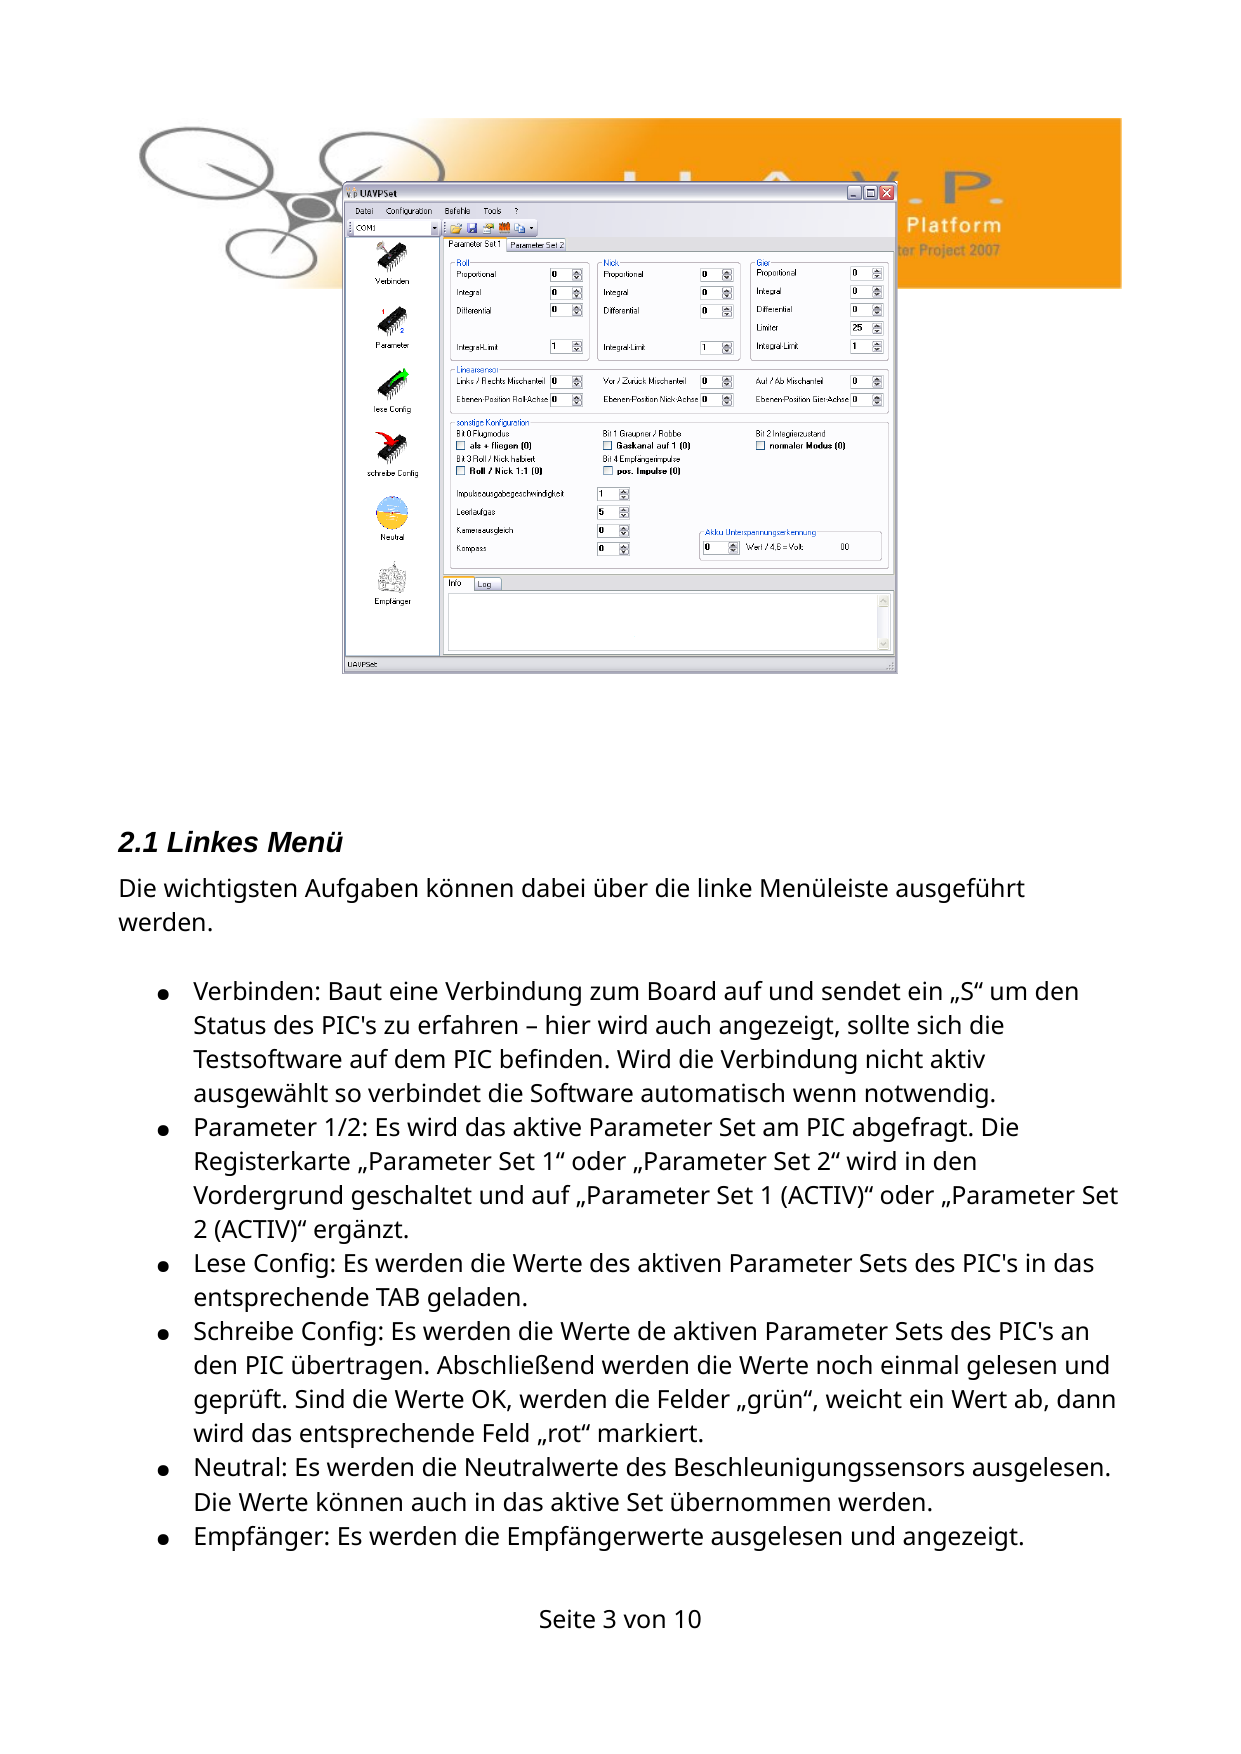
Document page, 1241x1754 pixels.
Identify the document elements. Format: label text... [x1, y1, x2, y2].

list Schreibe Config: Es werden die Werte de aktiven Parameter Sets des PIC's an den PIC übertragen. Abschließend werden die Werte noch einmal gelesen und geprüft. Sind die Werte OK, werden die Felder „grün“, weicht ein Wert ab, dann wird das entsprechende Feld „rot“ markiert. [156, 1314, 1122, 1450]
subtitle 2.1 Linkes Menü [118, 825, 1122, 858]
list Neutral: Es werden die Neutralwerte des Beschleunigungssensors ausgelesen. Die Werte können auch in das aktive Set übernommen werden. [156, 1450, 1122, 1518]
list Parameter 1/2: Es wird das aktive Parameter Set am PIC abgefragt. Die Registerkarte „Parameter Set 1“ oder „Parameter Set 2“ wird in den Vordergrund geschaltet und auf „Parameter Set 1 (ACTIV)“ oder „Parameter Set 2 (ACTIV)“ ergänzt. [156, 1109, 1122, 1246]
text Die wichtigsten Aufgaben können dabei über die linke Menüleiste ausgeführt werden. [118, 871, 1122, 939]
list Empfänger: Es werden die Empfängerwerte ausgelesen und angezeigt. [156, 1518, 1122, 1552]
picture [118, 118, 1122, 674]
list Verbinden: Baut eine Verbindung zum Board auf und sendet ein „S“ um den Status des PIC's zu erfahren – hier wird auch angezeigt, sollte sich die Testsoftware auf dem PIC befinden. Wird die Verbindung nicht aktiv ausgewählt so verbindet die Software automatisch wenn notwendig. [156, 973, 1122, 1109]
list Lese Config: Es werden die Werte des aktiven Parameter Sets des PIC's in das entsprechende TAB geladen. [156, 1246, 1122, 1314]
